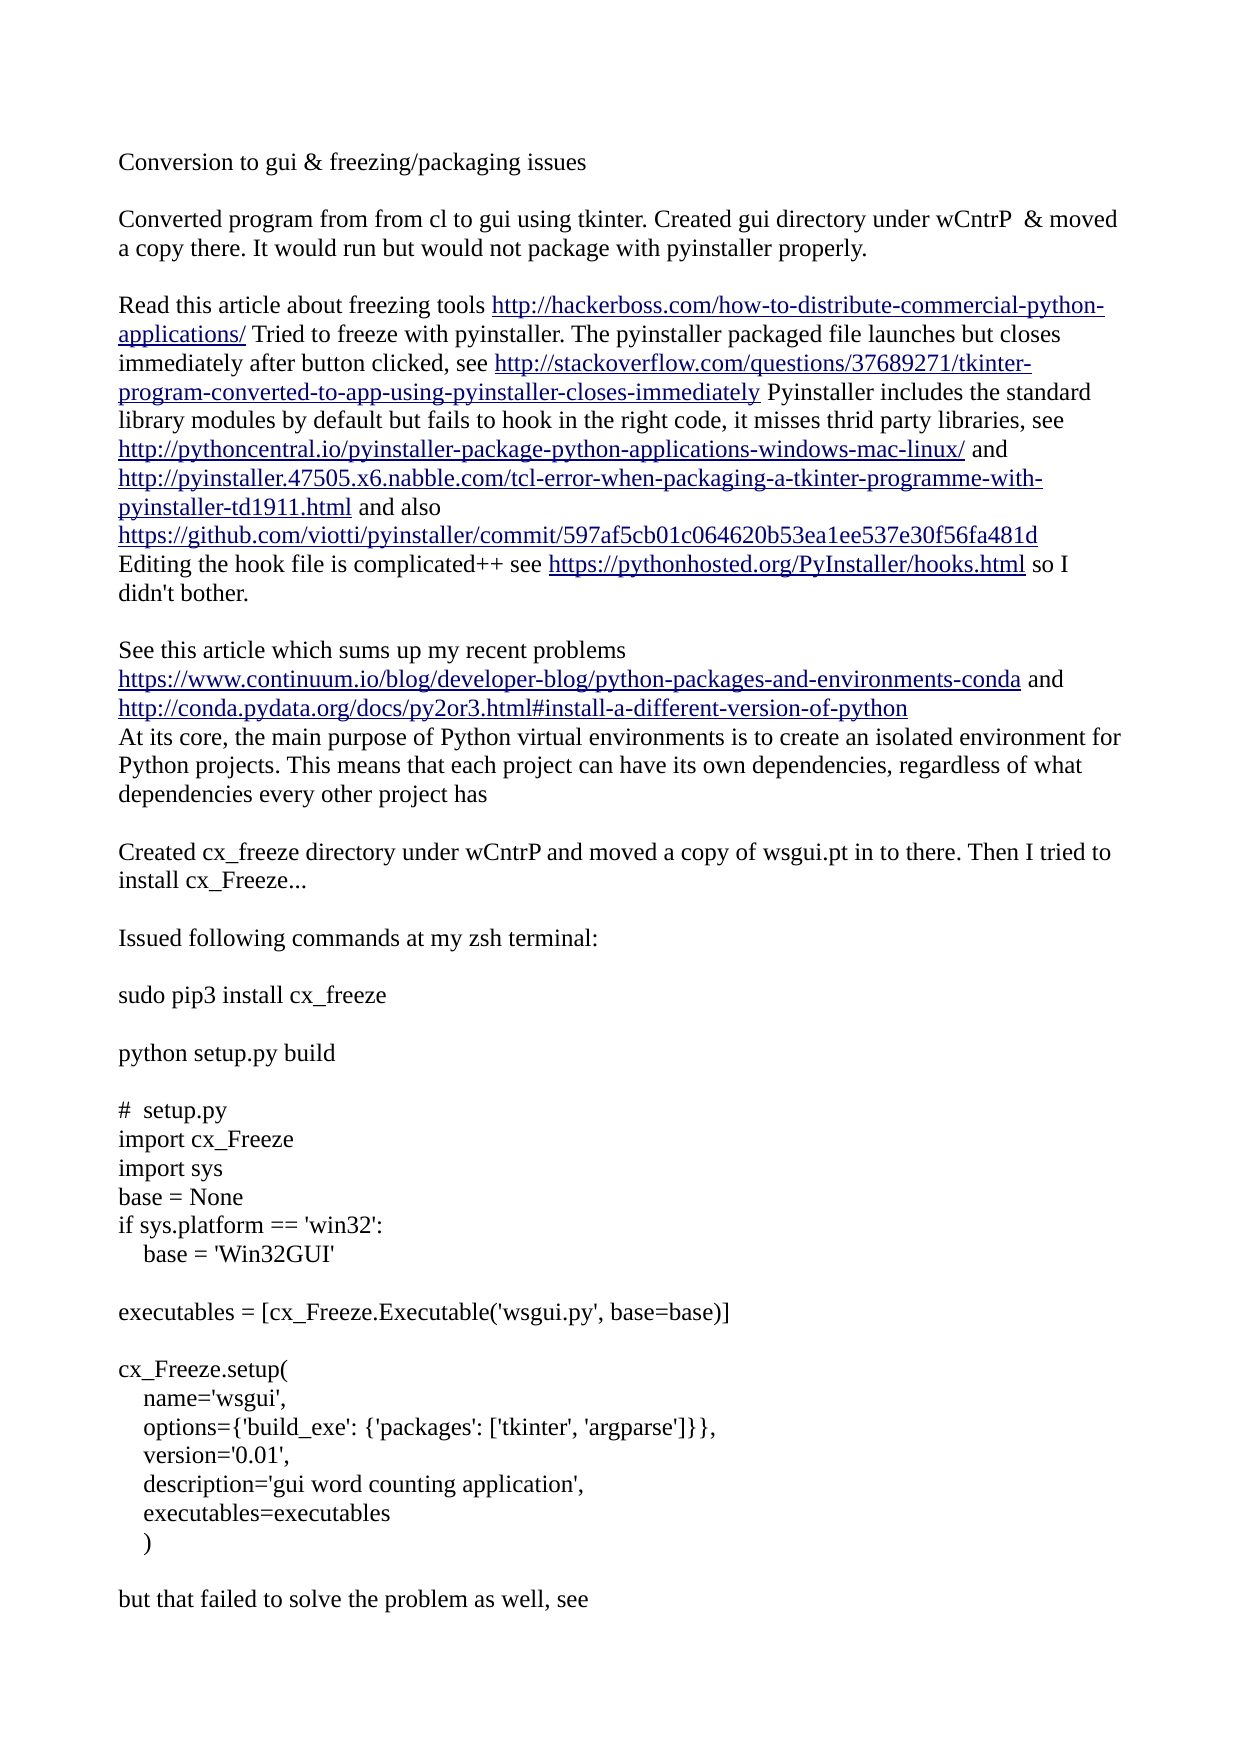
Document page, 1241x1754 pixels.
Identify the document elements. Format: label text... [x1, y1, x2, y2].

text import sys [118, 1153, 1122, 1182]
text base = None [118, 1182, 1122, 1211]
text executables=executables [118, 1498, 1122, 1527]
text ) [118, 1527, 1122, 1556]
text name='wsgui', [118, 1383, 1122, 1412]
text See this article which sums up my recent problems https://www.continuum.io/blog/developer-blog/python-packages-and-environments-conda and http://conda.pydata.org/docs/py2or3.html#install-a-different-version-of-python [118, 636, 1122, 722]
text Issued following commands at my zsh terminal: [118, 923, 1122, 952]
text version='0.01', [118, 1441, 1122, 1469]
text import cx_Freeze [118, 1124, 1122, 1153]
text executables = [cx_Freeze.Executable('wsgui.py', base=base)] [118, 1297, 1122, 1326]
text python setup.py build [118, 1038, 1122, 1067]
text but that failed to solve the problem as well, see [118, 1584, 1122, 1613]
text cx_Freeze.setup( [118, 1354, 1122, 1383]
text if sys.platform == 'win32': [118, 1211, 1122, 1239]
text Conversion to gui & freezing/packaging issues [118, 147, 1122, 176]
text Created cx_freeze directory under wCntrP and moved a copy of wsgui.pt in to there. Then I tried to install cx_Freeze... [118, 837, 1122, 894]
text description='gui word counting application', [118, 1469, 1122, 1498]
text Converted program from from cl to gui using tkinter. Created gui directory under wCntrP & moved a copy there. It would run but would not package with pyinstaller properly. [118, 204, 1122, 262]
text Read this article about freezing tools http://hackerboss.com/how-to-distribute-commercial-python-applications/ Tried to freeze with pyinstaller. The pyinstaller packaged file launches but closes immediately after button clicked, see http://stackoverflow.com/questions/37689271/tkinter-program-converted-to-app-using-pyinstaller-closes-immediately Pyinstaller includes the standard library modules by default but fails to hook in the right code, it misses thrid party libraries, see http://pythoncentral.io/pyinstaller-package-python-applications-windows-mac-linux/ and http://pyinstaller.47505.x6.nabble.com/tcl-error-when-packaging-a-tkinter-programme-with-pyinstaller-td1911.html and also https://github.com/viotti/pyinstaller/commit/597af5cb01c064620b53ea1ee537e30f56fa481d Editing the hook file is complicated++ see https://pythonhosted.org/PyInstaller/hooks.html so I didn't bother. [118, 291, 1122, 607]
text sudo pip3 install cx_freeze [118, 981, 1122, 1009]
text # setup.py [118, 1096, 1122, 1124]
text options={'build_exe': {'packages': ['tkinter', 'argparse']}}, [118, 1412, 1122, 1441]
text At its core, the main purpose of Python virtual environments is to create an isolated environment for Python projects. This means that each project can have its own dependencies, regardless of what dependencies every other project has [118, 722, 1122, 808]
text base = 'Win32GUI' [118, 1239, 1122, 1268]
